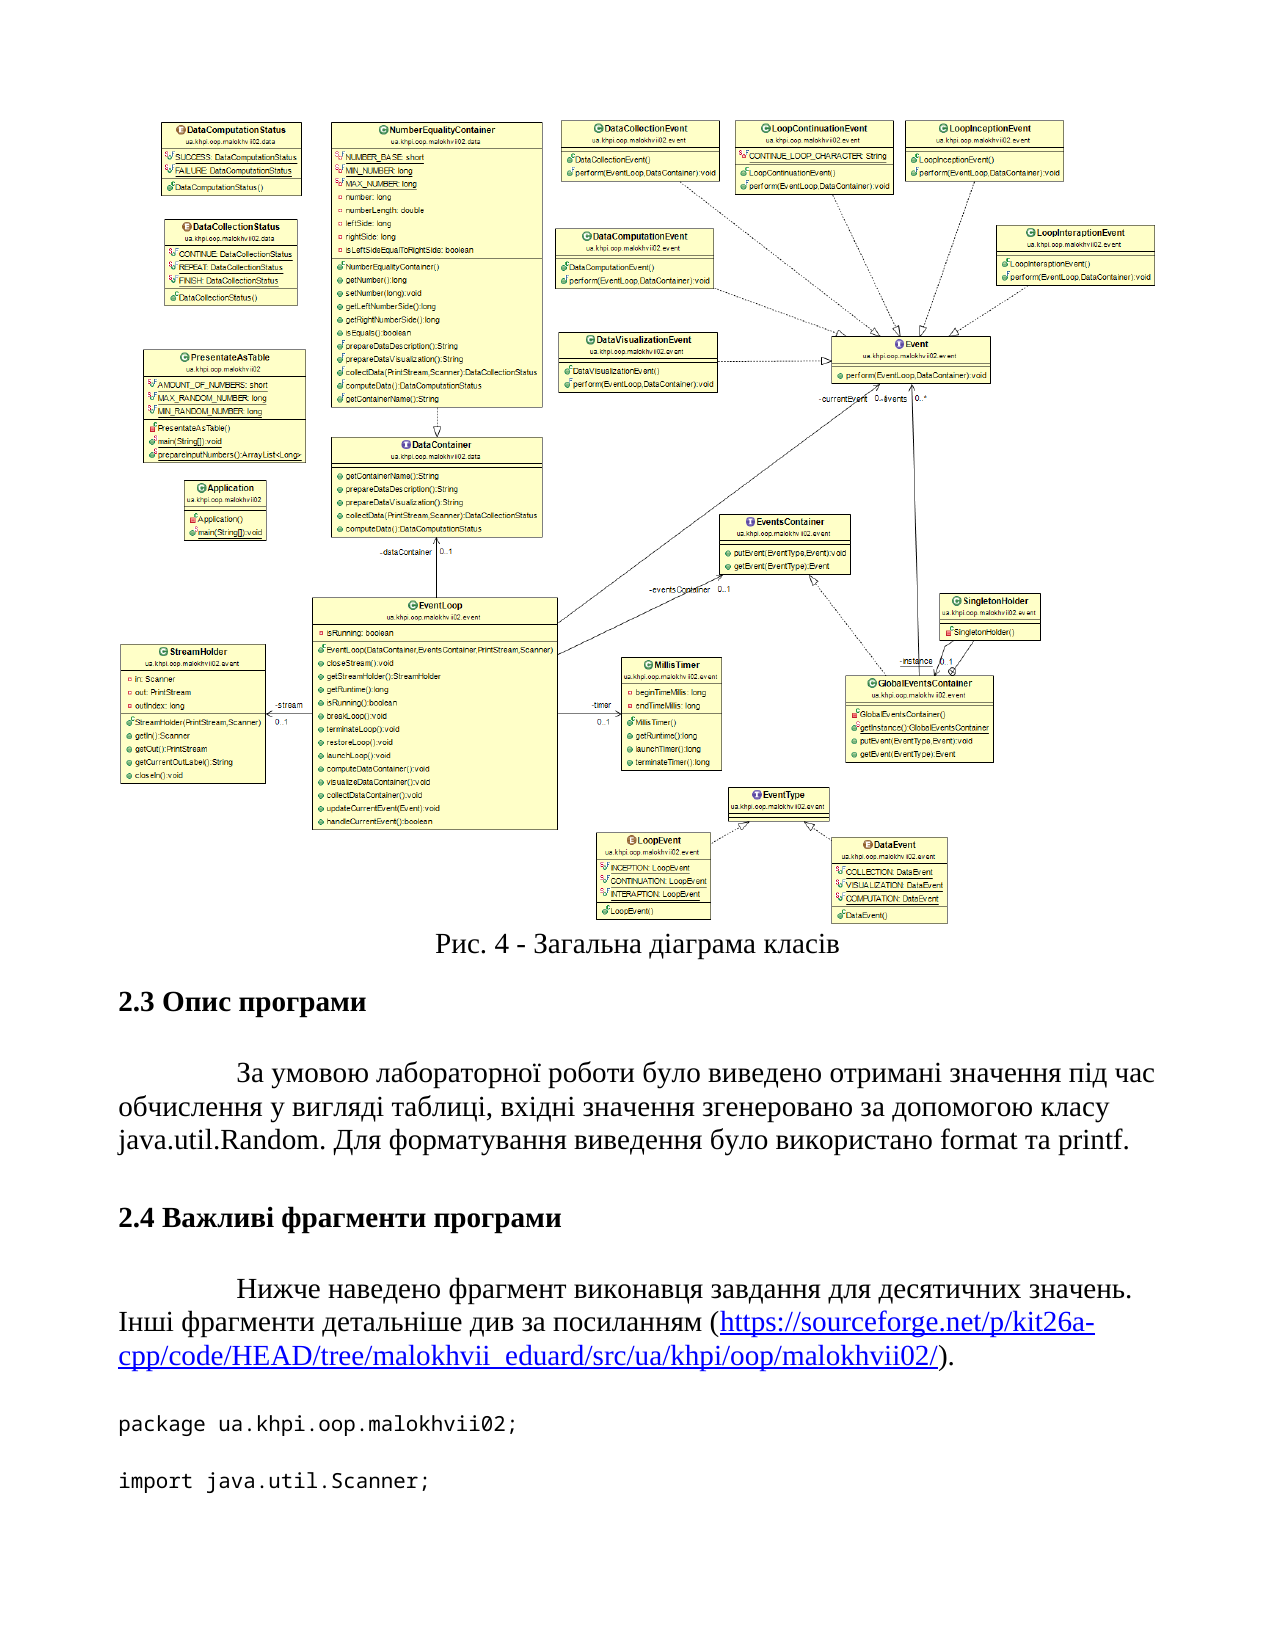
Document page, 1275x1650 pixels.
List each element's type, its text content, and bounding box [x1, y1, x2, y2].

text Рис. 4 - Загальна діаграма класів [118, 926, 1157, 959]
picture [118, 118, 1157, 926]
text За умовою лабораторної роботи було виведено отримані значення під час обчислення у вигляді таблиці, вхідні значення згенеровано за допомогою класу java.util.Random. Для форматування виведення було використано format та printf. [118, 1055, 1157, 1156]
text Нижче наведено фрагмент виконавця завдання для десятичних значень. Інші фрагменти детальніше див за посиланням (https://sourceforge.net/p/kit26a-cpp/code/HEAD/tree/malokhvii_eduard/src/ua/khpi/oop/malokhvii02/). [118, 1271, 1157, 1371]
text import java.util.Scanner; [118, 1466, 1157, 1494]
text 2.4 Важливі фрагменти програми [118, 1200, 1157, 1233]
text package ua.khpi.oop.malokhvii02; [118, 1409, 1157, 1437]
text 2.3 Опис програми [118, 984, 1157, 1018]
